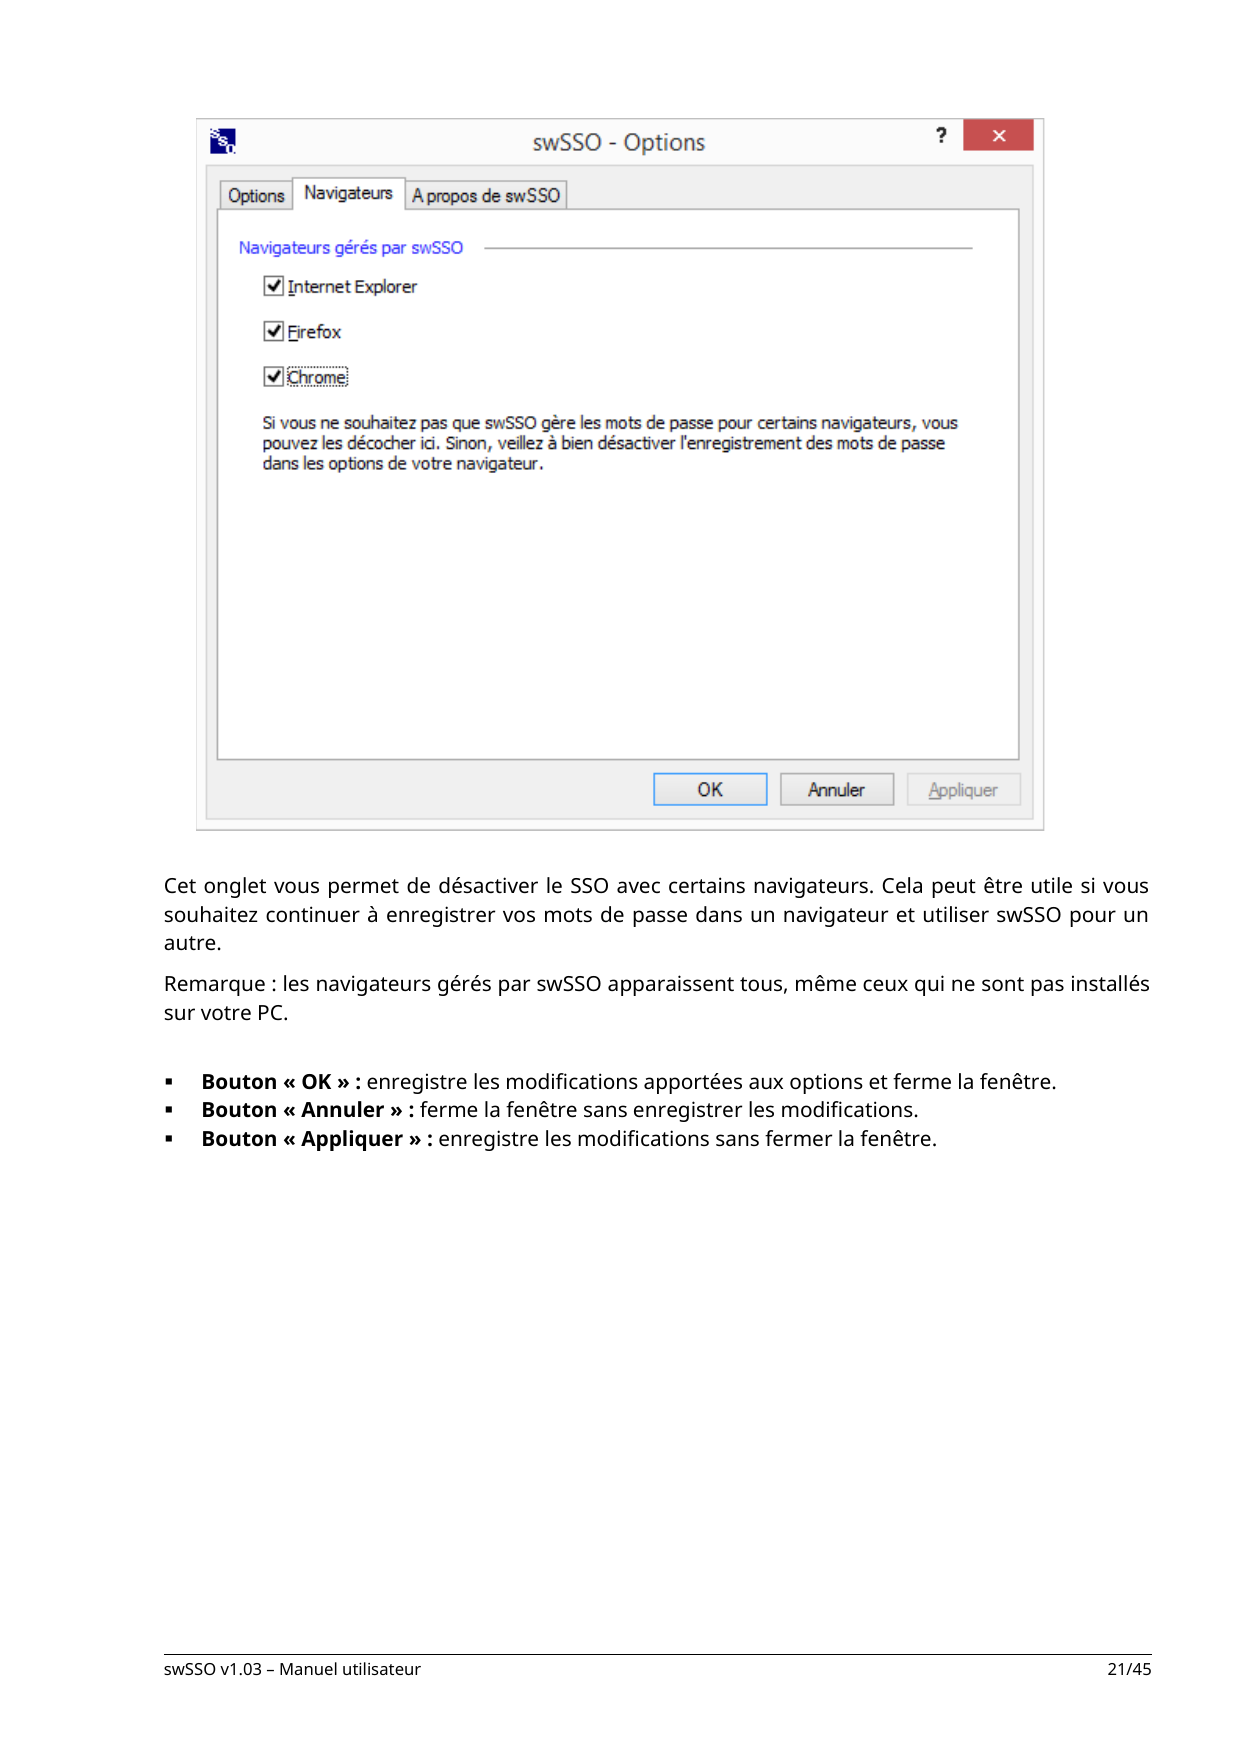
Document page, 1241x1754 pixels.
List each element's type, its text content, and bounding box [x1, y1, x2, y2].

text Cet onglet vous permet de désactiver le SSO avec certains navigateurs. Cela peut être utile si vous souhaitez continuer à enregistrer vos mots de passe dans un navigateur et utiliser swSSO pour un autre. [164, 872, 1152, 957]
text Remarque : les navigateurs gérés par swSSO apparaissent tous, même ceux qui ne sont pas installés sur votre PC. [164, 969, 1152, 1026]
picture [196, 118, 1045, 831]
list Bouton « Appliquer » : enregistre les modifications sans fermer la fenêtre. [164, 1124, 1152, 1152]
list Bouton « Annuler » : ferme la fenêtre sans enregistrer les modifications. [164, 1096, 1152, 1124]
list Bouton « OK » : enregistre les modifications apportées aux options et ferme la fenêtre. [164, 1067, 1152, 1096]
